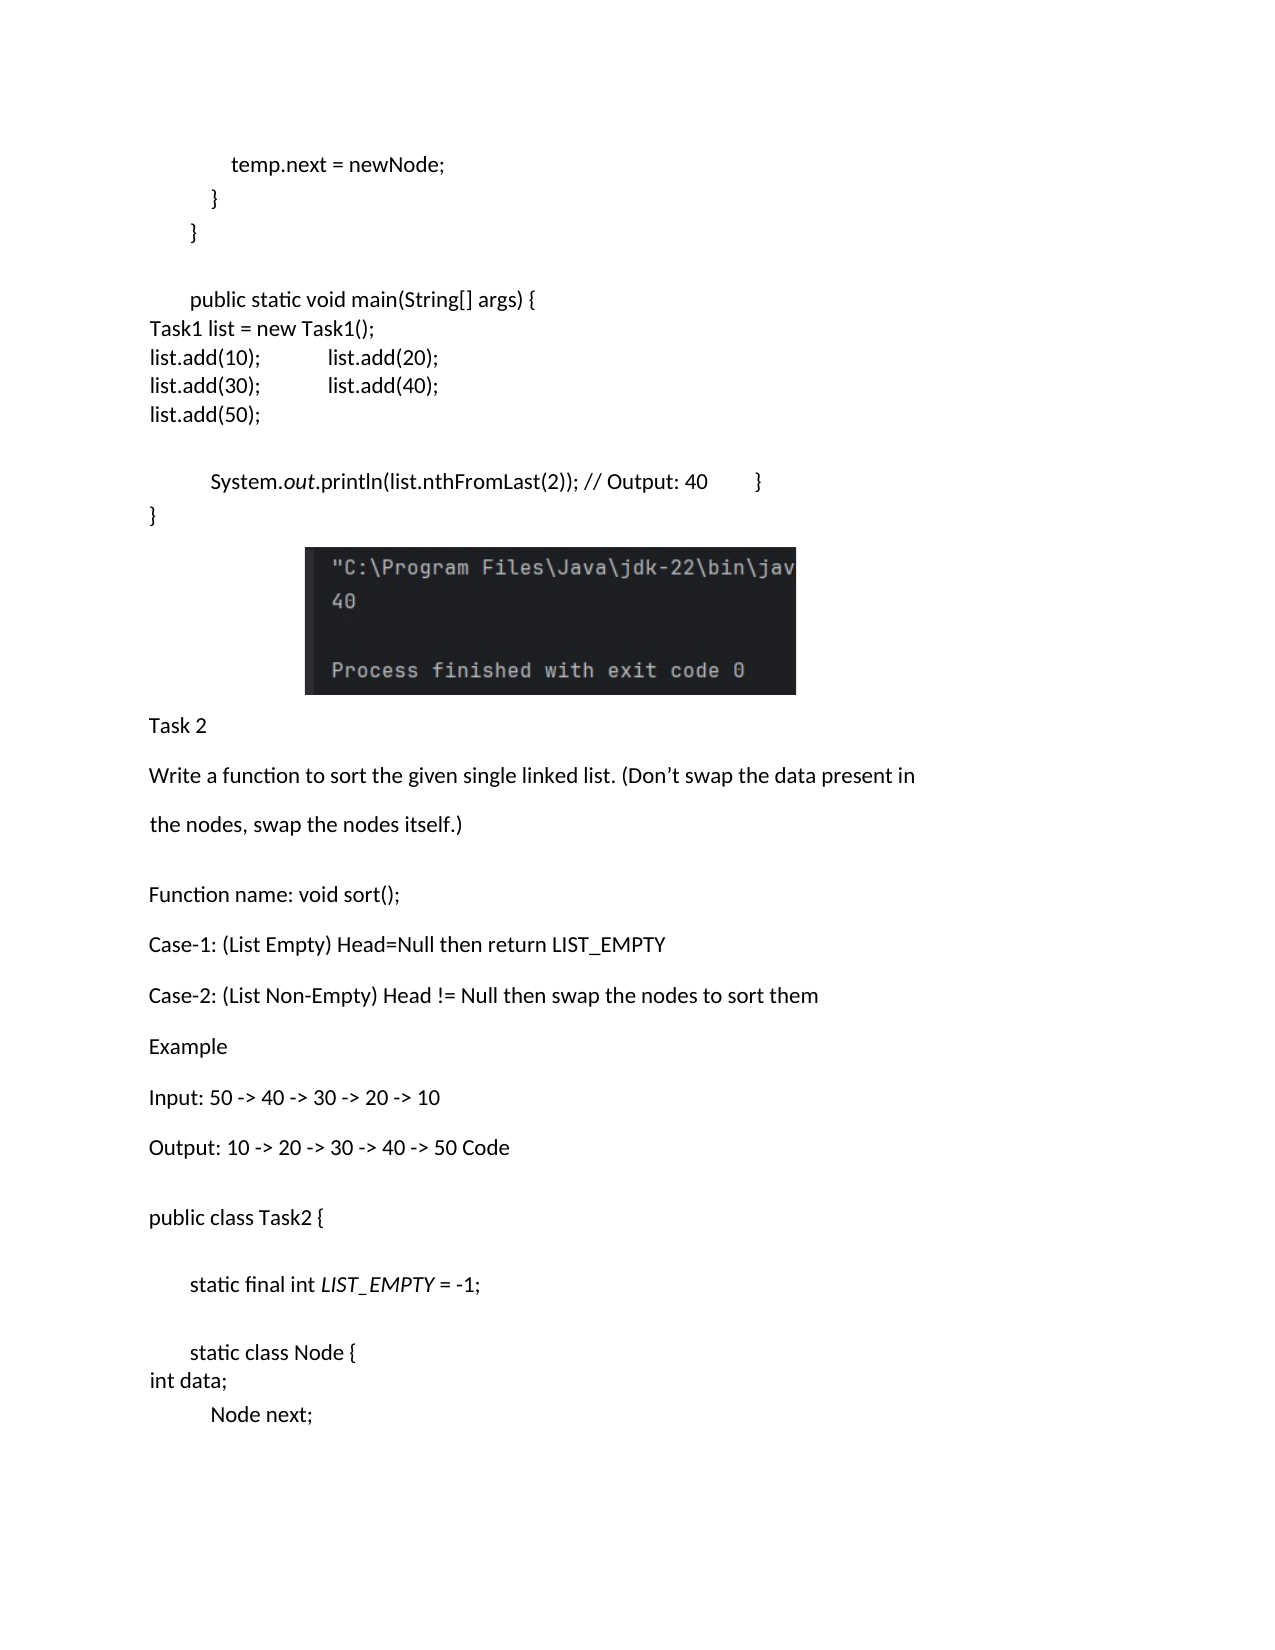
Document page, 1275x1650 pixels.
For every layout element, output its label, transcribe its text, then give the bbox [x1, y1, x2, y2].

text } [148, 218, 951, 246]
text } [148, 184, 951, 212]
picture [304, 547, 797, 695]
text temp.next = newNode; [148, 150, 951, 178]
text Case-1: (List Empty) Head=Null then return LIST_EMPTY [148, 930, 951, 958]
text public static void main(String[] args) { Task1 list = new Task1(); list.add(10); list.add(20); list.add(30); list.add(40); list.add(50); [148, 286, 542, 428]
text Case-2: (List Non-Empty) Head != Null then swap the nodes to sort them [148, 981, 951, 1009]
text static class Node { int data; [148, 1338, 388, 1394]
text Task 2 [148, 711, 951, 739]
text public class Task2 { [148, 1203, 951, 1231]
text Write a function to sort the given single linked list. (Don’t swap the data present in the nodes, swap the nodes itself.) [148, 762, 951, 838]
text System.out.println(list.nthFromLast(2)); // Output: 40 } [148, 467, 951, 495]
text Input: 50 -> 40 -> 30 -> 20 -> 10 [148, 1083, 951, 1111]
text Output: 10 -> 20 -> 30 -> 40 -> 50 Code [148, 1133, 513, 1161]
text static final int LIST_EMPTY = -1; [148, 1270, 951, 1298]
text } [148, 501, 951, 529]
text Node next; [148, 1400, 951, 1428]
text Example [148, 1032, 951, 1060]
text Function name: void sort(); [148, 880, 951, 908]
